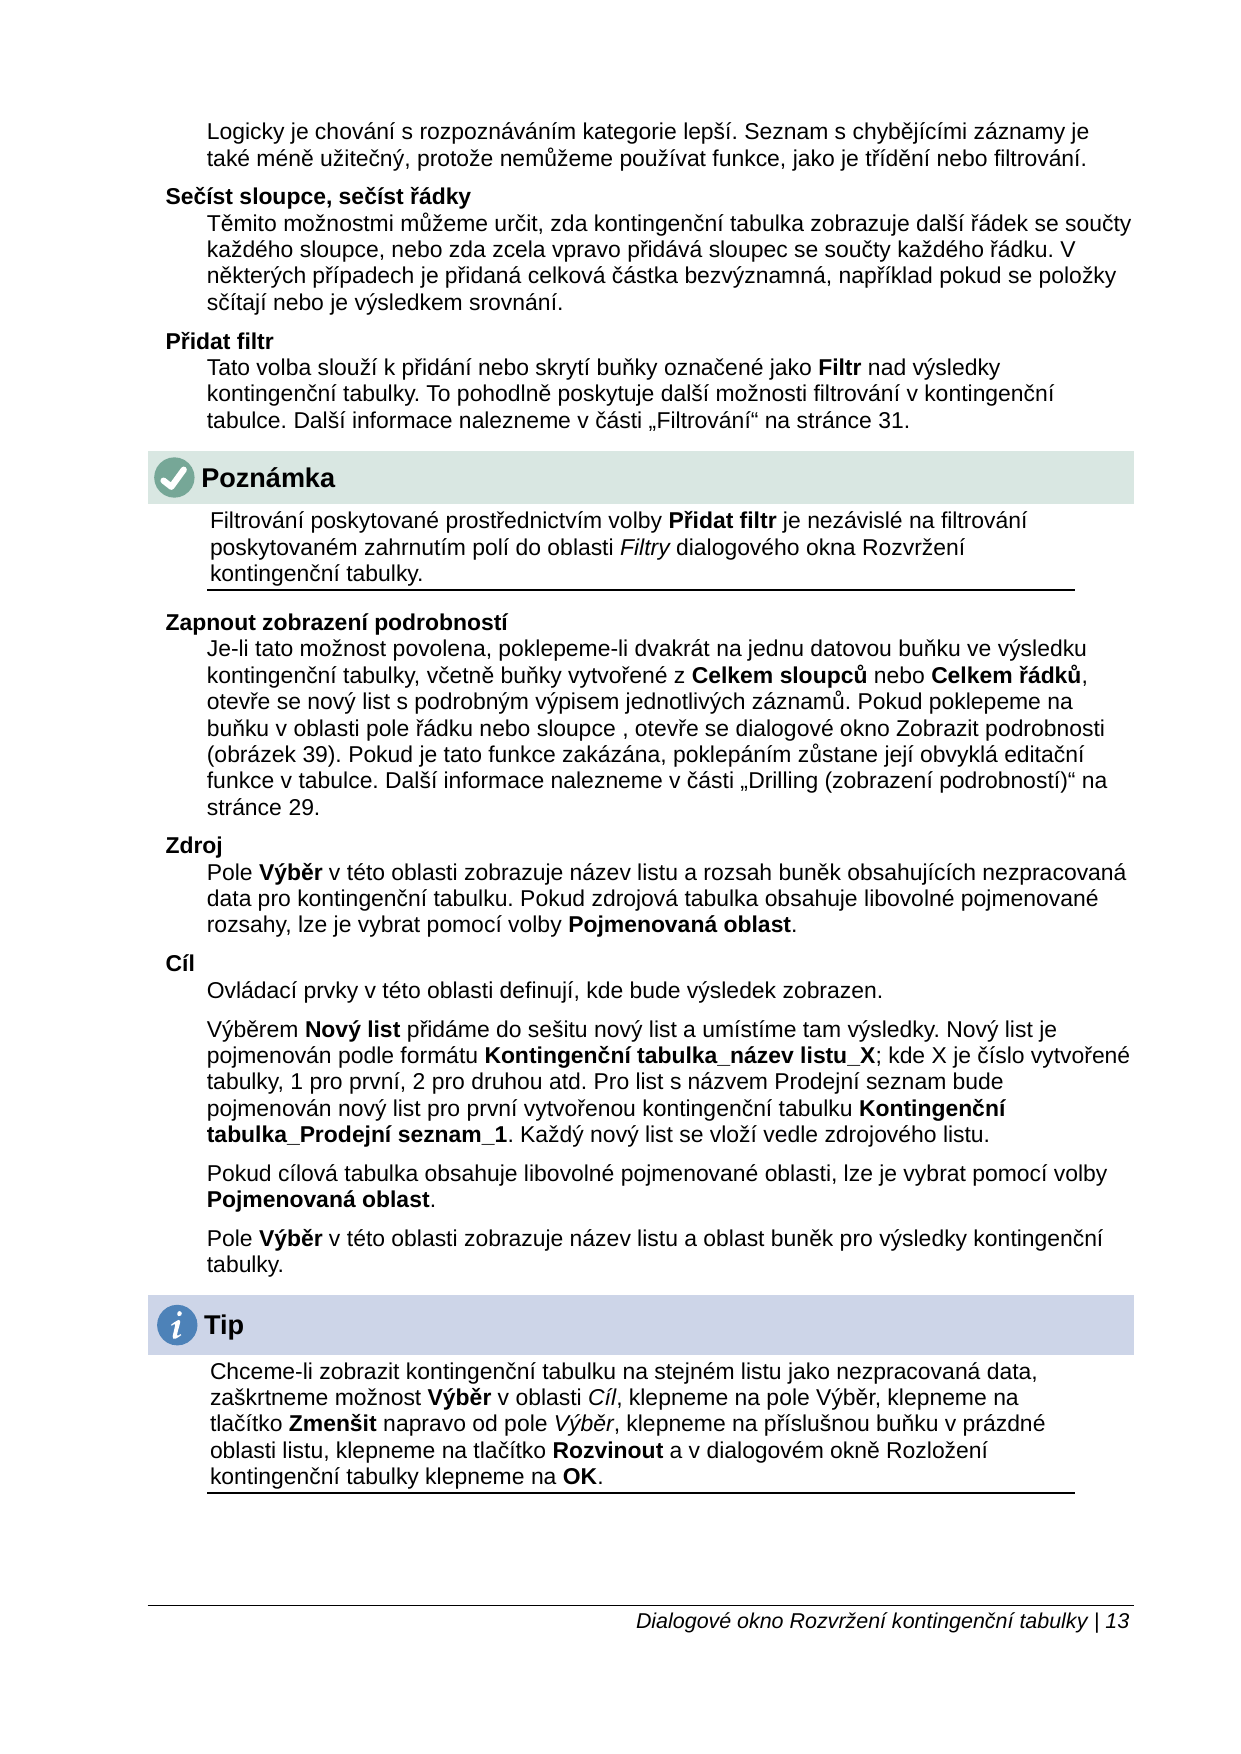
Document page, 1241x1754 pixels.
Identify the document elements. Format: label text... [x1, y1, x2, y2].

subtitle Poznámka [148, 451, 1134, 504]
text Zdroj [165, 832, 1134, 859]
text Tato volba slouží k přidání nebo skrytí buňky označené jako Filtr nad výsledky kontingenční tabulky. To pohodlně poskytuje další možnosti filtrování v kontingenční tabulce. Další informace nalezneme v části „Filtrování“ na stránce 27. [207, 354, 1134, 433]
text Pole Výběr v této oblasti zobrazuje název listu a oblast buněk pro výsledky kontingenční tabulky. [207, 1225, 1134, 1278]
text Pole Výběr v této oblasti zobrazuje název listu a rozsah buněk obsahujících nezpracovaná data pro kontingenční tabulku. Pokud zdrojová tabulka obsahuje libovolné pojmenované rozsahy, lze je vybrat pomocí volby Pojmenovaná oblast. [207, 859, 1134, 938]
text Přidat filtr [165, 328, 1134, 354]
text Filtrování poskytované prostřednictvím volby Přidat filtr je nezávislé na filtrování poskytovaném zahrnutím polí do oblasti Filtry dialogového okna Rozvržení kontingenční tabulky. [207, 504, 1075, 589]
text Výběrem Nový list přidáme do sešitu nový list a umístíme tam výsledky. Nový list je pojmenován podle formátu Kontingenční tabulka_název listu_X; kde X je číslo vytvořené tabulky, 1 pro první, 2 pro druhou atd. Pro list s názvem Prodejní seznam bude pojmenován nový list pro první vytvořenou kontingenční tabulku Kontingenční tabulka_Prodejní seznam_1. Každý nový list se vloží vedle zdrojového listu. [207, 1016, 1134, 1147]
text Sečíst sloupce, sečíst řádky [165, 183, 1134, 210]
text Chceme-li zobrazit kontingenční tabulku na stejném listu jako nezpracovaná data, zaškrtneme možnost Výběr v oblasti Cíl, klepneme na pole Výběr, klepneme na tlačítko Zmenšit napravo od pole Výběr, klepneme na příslušnou buňku v prázdné oblasti listu, klepneme na tlačítko Rozvinout a v dialogovém okně Rozložení kontingenční tabulky klepneme na OK. [207, 1355, 1075, 1492]
text Cíl [165, 950, 1134, 977]
text Logicky je chování s rozpoznáváním kategorie lepší. Seznam s chybějícími záznamy je také méně užitečný, protože nemůžeme používat funkce, jako je třídění nebo filtrování. [207, 118, 1134, 171]
subtitle Tip [148, 1295, 1134, 1355]
text Ovládací prvky v této oblasti definují, kde bude výsledek zobrazen. [207, 977, 1134, 1003]
text Těmito možnostmi můžeme určit, zda kontingenční tabulka zobrazuje další řádek se součty každého sloupce, nebo zda zcela vpravo přidává sloupec se součty každého řádku. V některých případech je přidaná celková částka bezvýznamná, například pokud se položky sčítají nebo je výsledkem srovnání. [207, 210, 1134, 315]
text Pokud cílová tabulka obsahuje libovolné pojmenované oblasti, lze je vybrat pomocí volby Pojmenovaná oblast. [207, 1160, 1134, 1212]
text Je-li tato možnost povolena, poklepeme-li dvakrát na jednu datovou buňku ve výsledku kontingenční tabulky, včetně buňky vytvořené z Celkem sloupců nebo Celkem řádků, otevře se nový list s podrobným výpisem jednotlivých záznamů. Pokud poklepeme na buňku v oblasti pole řádku nebo sloupce , otevře se dialogové okno Zobrazit podrobnosti (obrázek 39). Pokud je tato funkce zakázána, poklepáním zůstane její obvyklá editační funkce v tabulce. Další informace nalezneme v části „Zobrazení podrobností“ na stránce 26. [207, 635, 1134, 820]
text Zapnout zobrazení podrobností [165, 609, 1134, 635]
